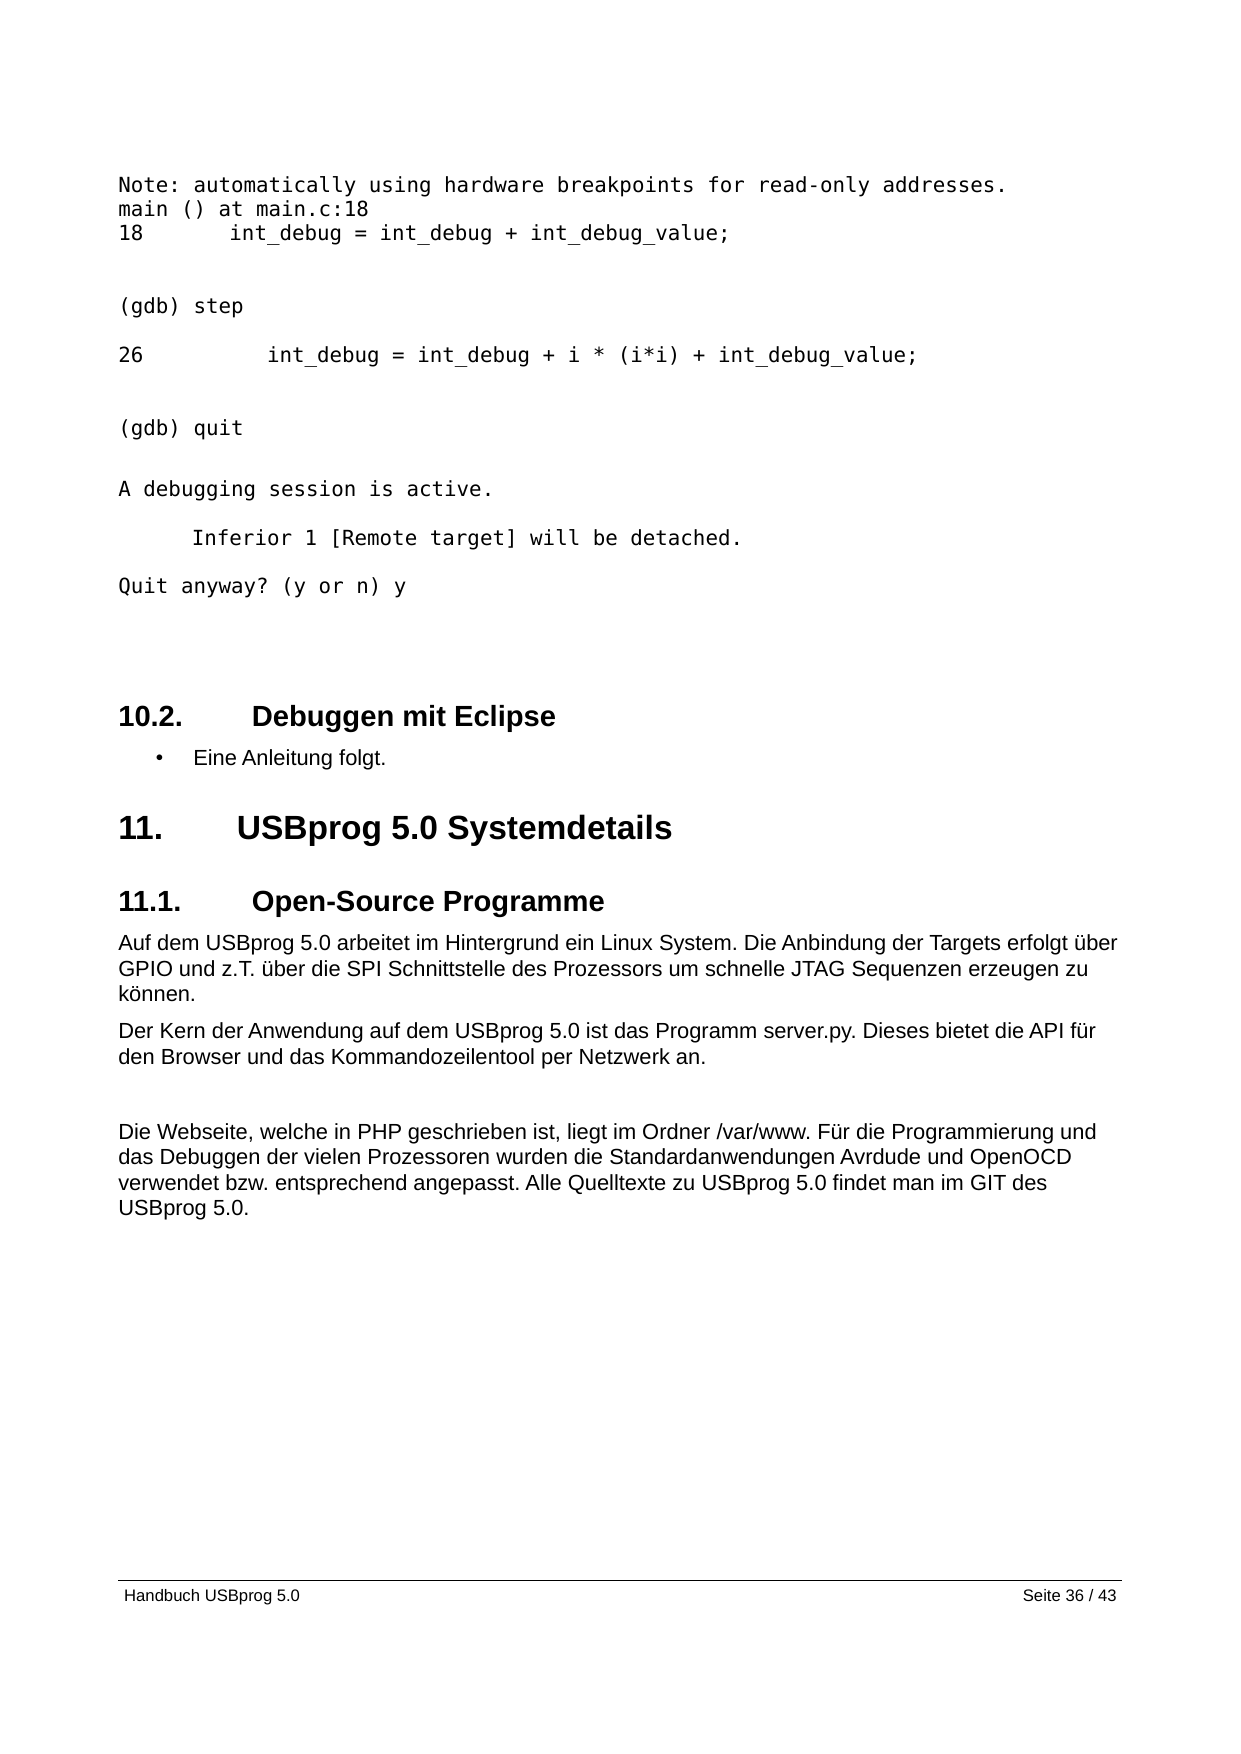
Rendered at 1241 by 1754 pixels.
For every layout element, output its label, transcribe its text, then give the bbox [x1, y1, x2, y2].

text 18 int_debug = int_debug + int_debug_value; [118, 221, 1122, 246]
text (gdb) step [118, 294, 1122, 318]
subtitle USBprog 5.0 Systemdetails [118, 808, 1122, 847]
text 26 int_debug = int_debug + i * (i*i) + int_debug_value; [118, 343, 1122, 367]
text (gdb) quit [118, 416, 1122, 440]
text Note: automatically using hardware breakpoints for read-only addresses. [118, 173, 1122, 197]
text main () at main.c:18 [118, 197, 1122, 221]
text Quit anyway? (y or n) y [118, 574, 1122, 599]
text Inferior 1 [Remote target] will be detached. [118, 526, 1122, 550]
text Der Kern der Anwendung auf dem USBprog 5.0 ist das Programm server.py. Dieses bietet die API für den Browser und das Kommandozeilentool per Netzwerk an. [118, 1018, 1122, 1069]
text Die Webseite, welche in PHP geschrieben ist, liegt im Ordner /var/www. Für die Programmierung und das Debuggen der vielen Prozessoren wurden die Standardanwendungen Avrdude und OpenOCD verwendet bzw. entsprechend angepasst. Alle Quelltexte zu USBprog 5.0 findet man im GIT des USBprog 5.0. [118, 1119, 1122, 1220]
subtitle Open-Source Programme [118, 884, 1122, 918]
text Auf dem USBprog 5.0 arbeitet im Hintergrund ein Linux System. Die Anbindung der Targets erfolgt über GPIO und z.T. über die SPI Schnittstelle des Prozessors um schnelle JTAG Sequenzen erzeugen zu können. [118, 930, 1122, 1006]
subtitle Debuggen mit Eclipse [118, 699, 1122, 733]
text A debugging session is active. [118, 477, 1122, 502]
list Eine Anleitung folgt. [156, 745, 1122, 771]
